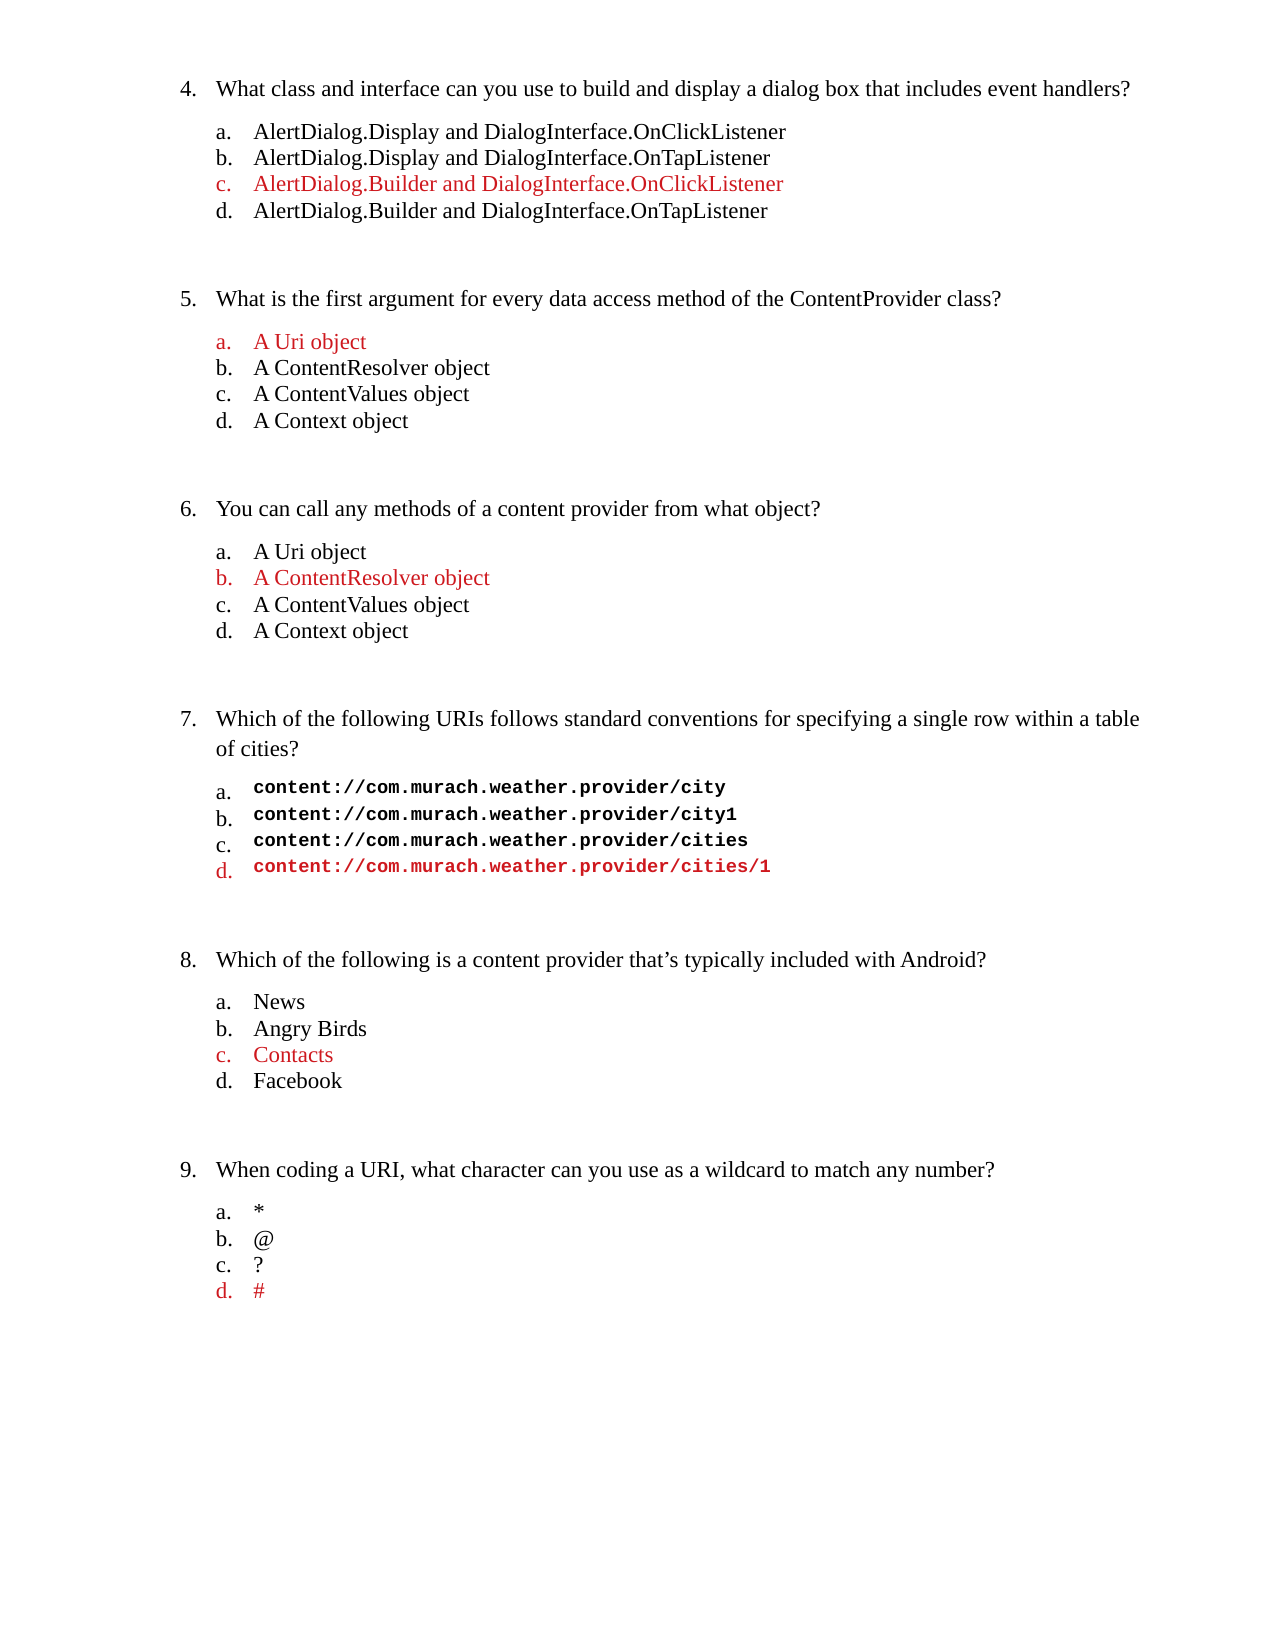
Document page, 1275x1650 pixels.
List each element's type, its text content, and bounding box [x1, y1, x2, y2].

table_cell b. [211, 1225, 248, 1251]
table_cell Contacts [249, 1041, 1092, 1067]
table_cell A ContentResolver object [249, 564, 1092, 591]
text 4. What class and interface can you use to build and display a dialog box that includes event handlers? [150, 75, 1162, 101]
table_cell AlertDialog.Builder and DialogInterface.OnTapListener [249, 197, 1092, 223]
table_header a. [211, 538, 248, 564]
table_cell c. [211, 591, 248, 617]
table_cell A ContentValues object [249, 381, 1092, 407]
table_cell A ContentResolver object [249, 354, 1092, 381]
table_cell b. [211, 564, 248, 591]
text 6. You can call any methods of a content provider from what object? [150, 495, 1162, 522]
table_cell AlertDialog.Display and DialogInterface.OnTapListener [249, 144, 1092, 170]
table_header a. [211, 328, 248, 354]
table_cell c. [211, 1041, 248, 1067]
table_cell d. [211, 1068, 248, 1094]
table_cell A ContentValues object [249, 591, 1092, 617]
table_header AlertDialog.Display and DialogInterface.OnClickListener [249, 118, 1092, 144]
table_cell c. [211, 1251, 248, 1277]
table_cell d. [211, 1278, 248, 1304]
table_cell c. [211, 170, 248, 197]
table_header content://com.murach.weather.provider/city [249, 778, 1092, 804]
text 7. Which of the following URIs follows standard conventions for specifying a single row within a table of cities? [150, 705, 1162, 762]
table_cell A Context object [249, 407, 1092, 433]
table_cell @ [249, 1225, 1092, 1251]
table_cell Facebook [249, 1068, 1092, 1094]
text 8. Which of the following is a content provider that’s typically included with Android? [150, 946, 1162, 972]
table_cell content://com.murach.weather.provider/cities/1 [249, 857, 1092, 884]
table_cell c. [211, 831, 248, 857]
table_header a. [211, 778, 248, 804]
table_cell A Context object [249, 617, 1092, 643]
table_cell b. [211, 1015, 248, 1041]
text 9. When coding a URI, what character can you use as a wildcard to match any number? [150, 1156, 1162, 1182]
table_header a. [211, 118, 248, 144]
table_cell b. [211, 144, 248, 170]
table_cell ? [249, 1251, 1092, 1277]
table_cell d. [211, 857, 248, 884]
table_cell d. [211, 407, 248, 433]
table_cell b. [211, 805, 248, 831]
table_cell d. [211, 617, 248, 643]
text 5. What is the first argument for every data access method of the ContentProvider class? [150, 285, 1162, 311]
table_header A Uri object [249, 538, 1092, 564]
table_header A Uri object [249, 328, 1092, 354]
table_cell Angry Birds [249, 1015, 1092, 1041]
table_cell d. [211, 197, 248, 223]
table_cell c. [211, 381, 248, 407]
table_cell content://com.murach.weather.provider/city1 [249, 805, 1092, 831]
table_header a. [211, 1199, 248, 1225]
table_cell # [249, 1278, 1092, 1304]
table_cell content://com.murach.weather.provider/cities [249, 831, 1092, 857]
table_header * [249, 1199, 1092, 1225]
table_header a. [211, 988, 248, 1015]
table_cell AlertDialog.Builder and DialogInterface.OnClickListener [249, 170, 1092, 197]
table_header News [249, 988, 1092, 1015]
table_cell b. [211, 354, 248, 381]
